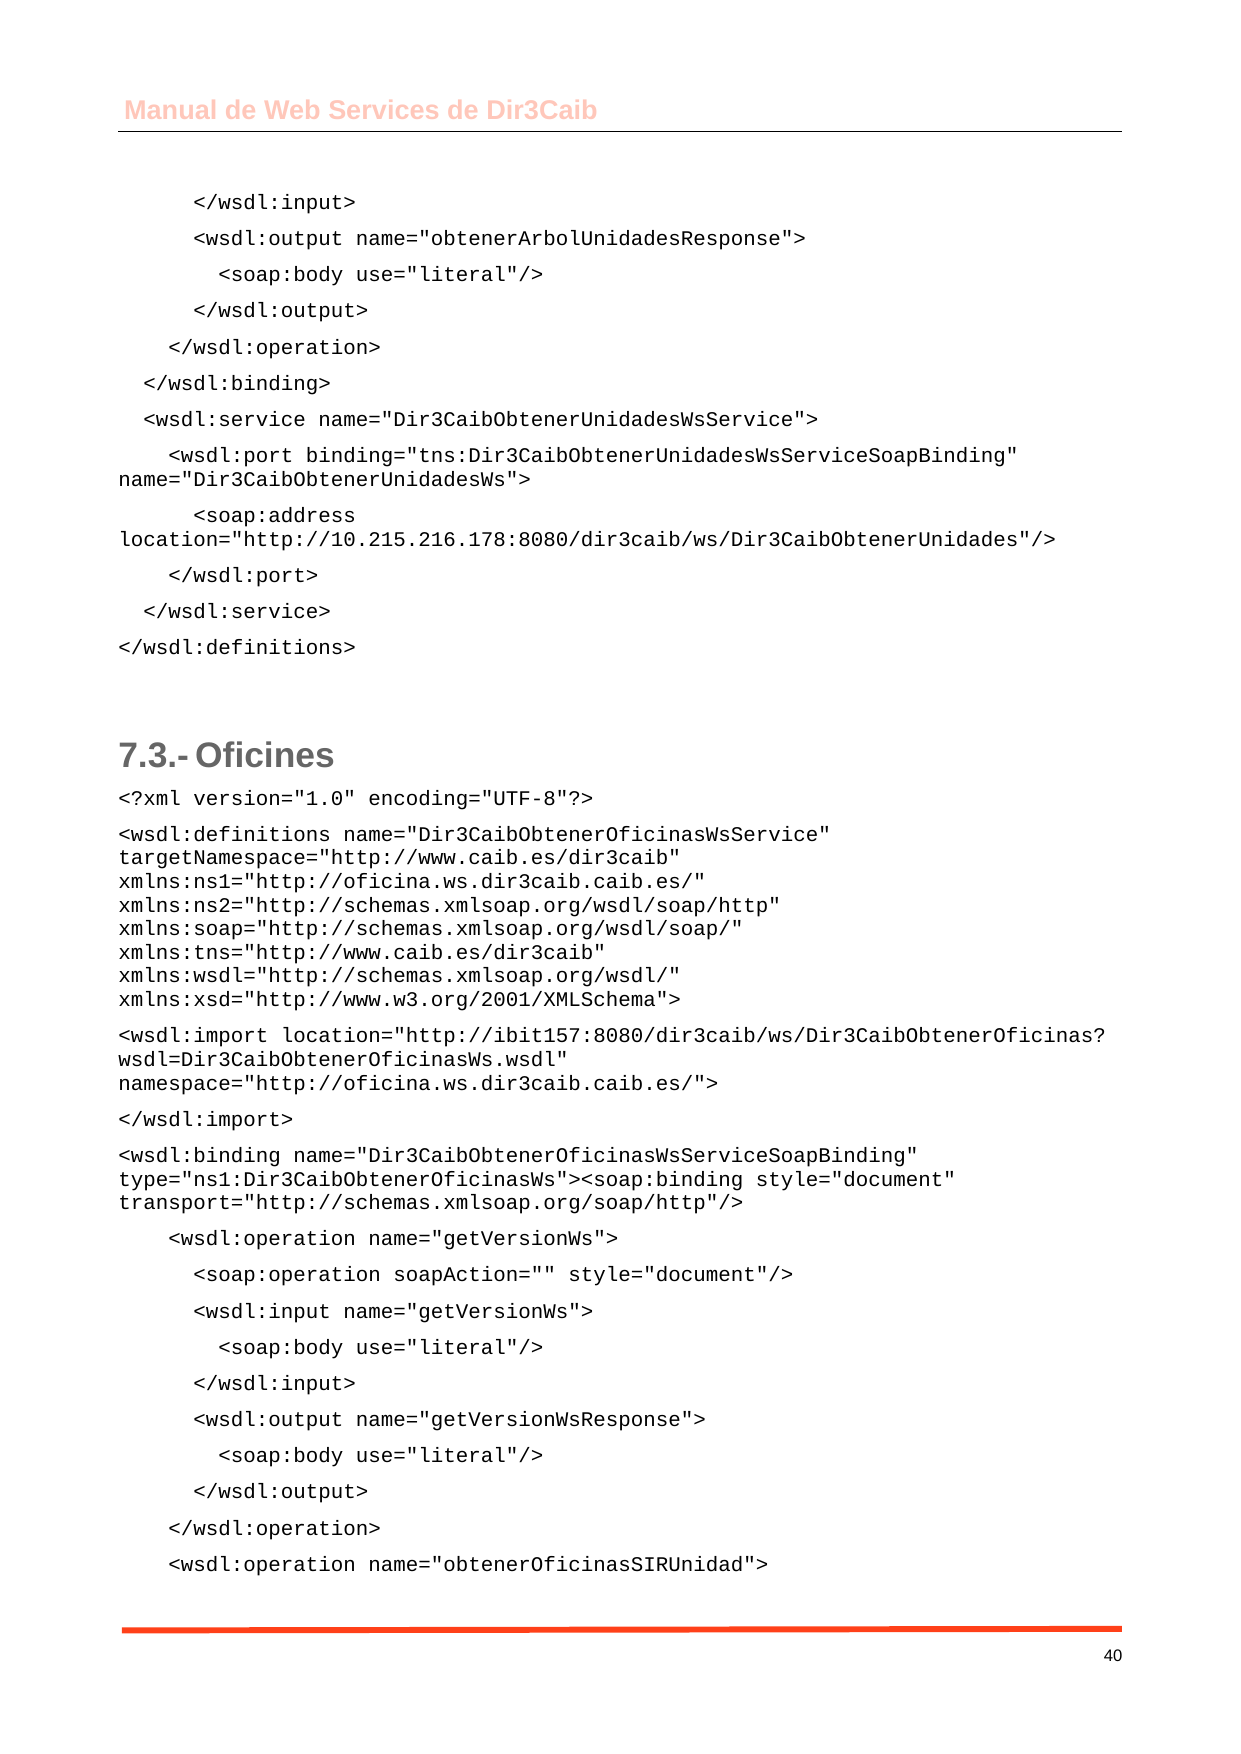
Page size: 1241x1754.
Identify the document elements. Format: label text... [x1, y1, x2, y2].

text <wsdl:output name="obtenerArbolUnidadesResponse"> [118, 228, 1122, 252]
text </wsdl:service> [118, 601, 1122, 624]
text </wsdl:binding> [118, 373, 1122, 396]
text </wsdl:input> [118, 192, 1122, 216]
text <soap:body use="literal"/> [118, 1445, 1122, 1469]
text <wsdl:binding name="Dir3CaibObtenerOficinasWsServiceSoapBinding" type="ns1:Dir3CaibObtenerOficinasWs"><soap:binding style="document" transport="http://schemas.xmlsoap.org/soap/http"/> [118, 1145, 1122, 1216]
text <wsdl:operation name="getVersionWs"> [118, 1228, 1122, 1252]
text </wsdl:operation> [118, 337, 1122, 360]
text <wsdl:port binding="tns:Dir3CaibObtenerUnidadesWsServiceSoapBinding" name="Dir3CaibObtenerUnidadesWs"> [118, 445, 1122, 492]
text <wsdl:operation name="obtenerOficinasSIRUnidad"> [118, 1554, 1122, 1577]
text </wsdl:port> [118, 565, 1122, 588]
text <wsdl:import location="http://ibit157:8080/dir3caib/ws/Dir3CaibObtenerOficinas?wsdl=Dir3CaibObtenerOficinasWs.wsdl" namespace="http://oficina.ws.dir3caib.caib.es/"> [118, 1025, 1122, 1096]
text </wsdl:input> [118, 1373, 1122, 1397]
subtitle Oficines [118, 734, 1122, 775]
text <soap:body use="literal"/> [118, 264, 1122, 288]
text <?xml version="1.0" encoding="UTF-8"?> [118, 787, 1122, 811]
text </wsdl:output> [118, 1481, 1122, 1505]
text </wsdl:import> [118, 1109, 1122, 1132]
text <soap:operation soapAction="" style="document"/> [118, 1264, 1122, 1288]
text <wsdl:definitions name="Dir3CaibObtenerOficinasWsService" targetNamespace="http://www.caib.es/dir3caib" xmlns:ns1="http://oficina.ws.dir3caib.caib.es/" xmlns:ns2="http://schemas.xmlsoap.org/wsdl/soap/http" xmlns:soap="http://schemas.xmlsoap.org/wsdl/soap/" xmlns:tns="http://www.caib.es/dir3caib" xmlns:wsdl="http://schemas.xmlsoap.org/wsdl/" xmlns:xsd="http://www.w3.org/2001/XMLSchema"> [118, 824, 1122, 1013]
text </wsdl:output> [118, 301, 1122, 324]
text <wsdl:input name="getVersionWs"> [118, 1301, 1122, 1324]
text <soap:body use="literal"/> [118, 1337, 1122, 1360]
text <soap:address location="http://10.215.216.178:8080/dir3caib/ws/Dir3CaibObtenerUnidades"/> [118, 505, 1122, 552]
text </wsdl:definitions> [118, 637, 1122, 661]
text </wsdl:operation> [118, 1517, 1122, 1541]
text <wsdl:service name="Dir3CaibObtenerUnidadesWsService"> [118, 409, 1122, 433]
text <wsdl:output name="getVersionWsResponse"> [118, 1409, 1122, 1433]
